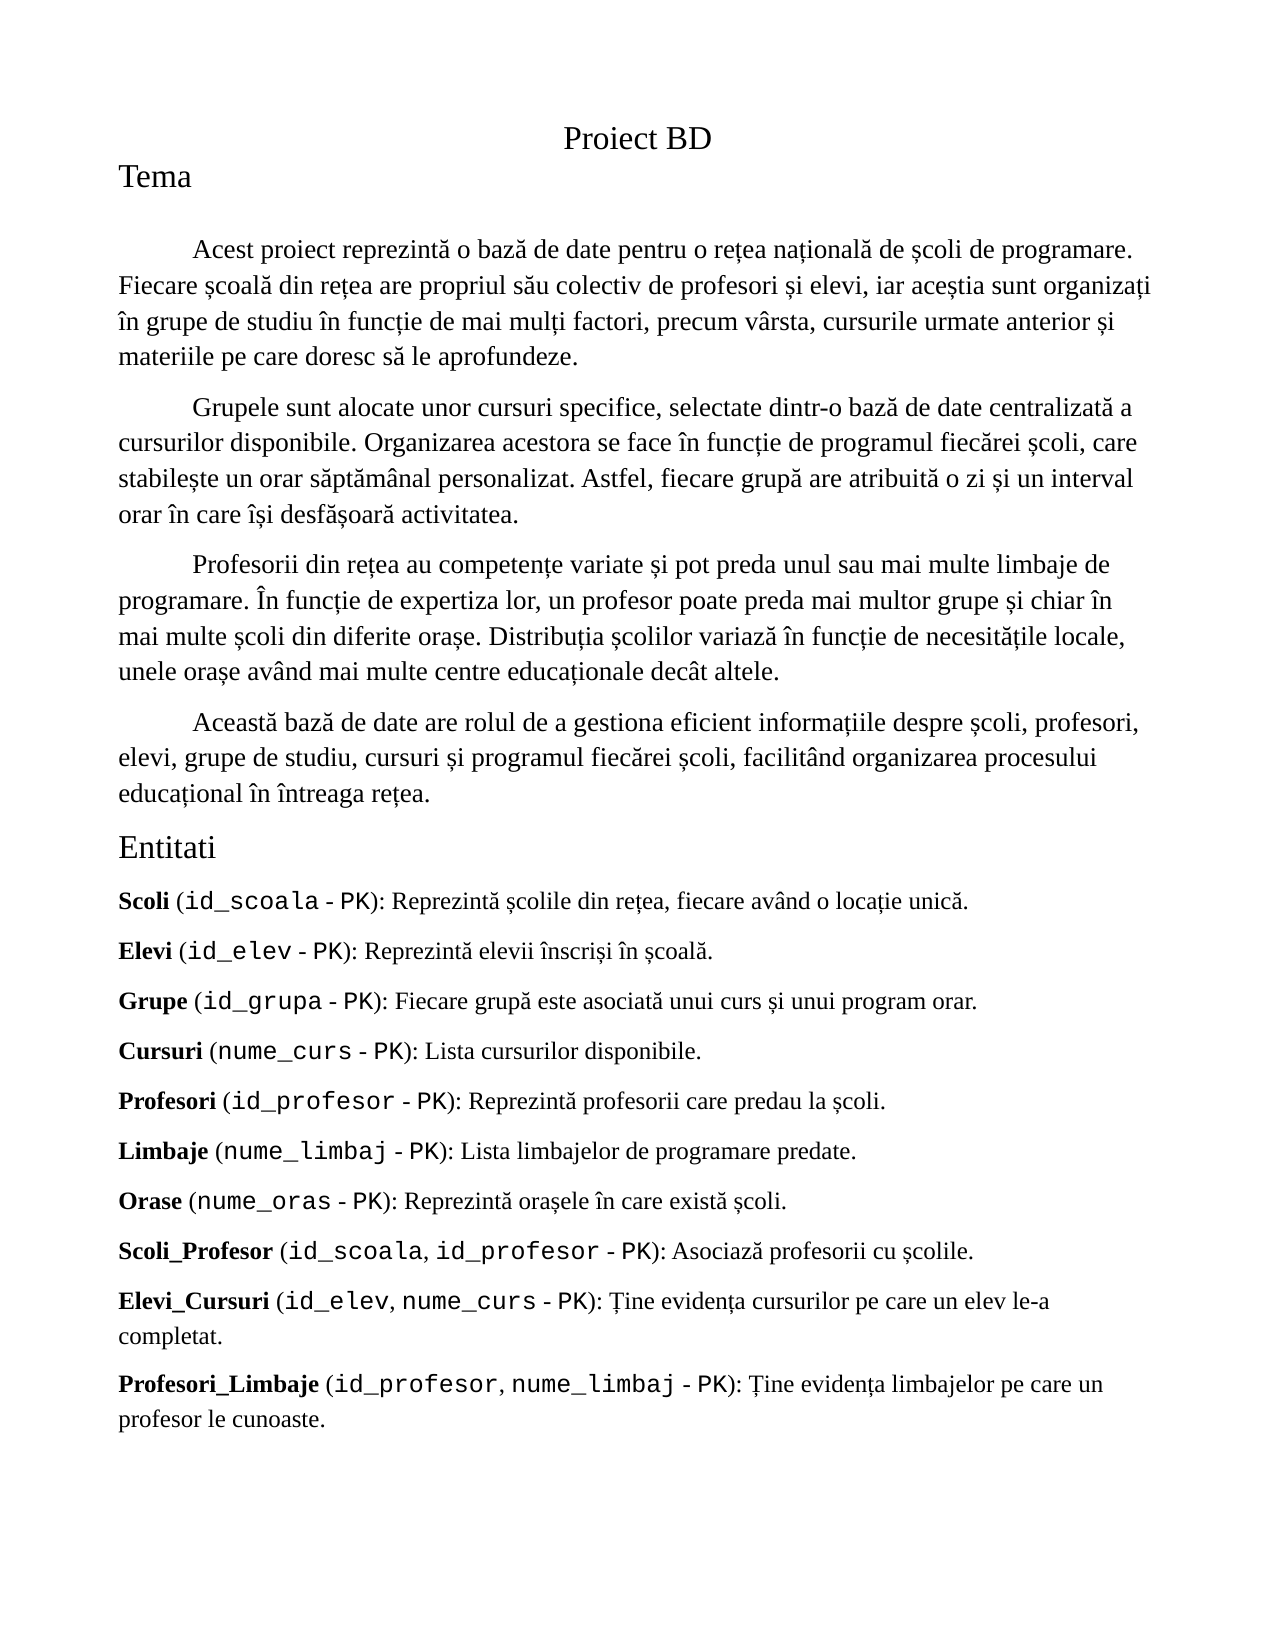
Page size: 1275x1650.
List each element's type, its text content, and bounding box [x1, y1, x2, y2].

text Scoli (id_scoala - PK): Reprezintă școlile din rețea, fiecare având o locație unică. [118, 886, 1157, 917]
text Această bază de date are rolul de a gestiona eficient informațiile despre școli, profesori, elevi, grupe de studiu, cursuri și programul fiecărei școli, facilitând organizarea procesului educațional în întreaga rețea. [118, 706, 1157, 808]
text Profesori (id_profesor - PK): Reprezintă profesorii care predau la școli. [118, 1086, 1157, 1117]
text Acest proiect reprezintă o bază de date pentru o rețea națională de școli de programare. Fiecare școală din rețea are propriul său colectiv de profesori și elevi, iar aceștia sunt organizați în grupe de studiu în funcție de mai mulți factori, precum vârsta, cursurile urmate anterior și materiile pe care doresc să le aprofundeze. [118, 233, 1157, 371]
text Tema [118, 156, 1157, 195]
text Entitati [118, 827, 1157, 866]
text Grupe (id_grupa - PK): Fiecare grupă este asociată unui curs și unui program orar. [118, 986, 1157, 1017]
text Profesori_Limbaje (id_profesor, nume_limbaj - PK): Ține evidența limbajelor pe care un profesor le cunoaste. [118, 1369, 1157, 1433]
text Proiect BD [118, 118, 1157, 156]
text Cursuri (nume_curs - PK): Lista cursurilor disponibile. [118, 1036, 1157, 1067]
text Elevi (id_elev - PK): Reprezintă elevii înscriși în școală. [118, 936, 1157, 967]
text Profesorii din rețea au competențe variate și pot preda unul sau mai multe limbaje de programare. În funcție de expertiza lor, un profesor poate preda mai multor grupe și chiar în mai multe școli din diferite orașe. Distribuția școlilor variază în funcție de necesitățile locale, unele orașe având mai multe centre educaționale decât altele. [118, 548, 1157, 686]
text Orase (nume_oras - PK): Reprezintă orașele în care există școli. [118, 1186, 1157, 1217]
text Grupele sunt alocate unor cursuri specifice, selectate dintr-o bază de date centralizată a cursurilor disponibile. Organizarea acestora se face în funcție de programul fiecărei școli, care stabilește un orar săptămânal personalizat. Astfel, fiecare grupă are atribuită o zi și un interval orar în care își desfășoară activitatea. [118, 391, 1157, 529]
text Scoli_Profesor (id_scoala, id_profesor - PK): Asociază profesorii cu școlile. [118, 1236, 1157, 1267]
text Elevi_Cursuri (id_elev, nume_curs - PK): Ține evidența cursurilor pe care un elev le-a completat. [118, 1286, 1157, 1350]
text Limbaje (nume_limbaj - PK): Lista limbajelor de programare predate. [118, 1136, 1157, 1167]
